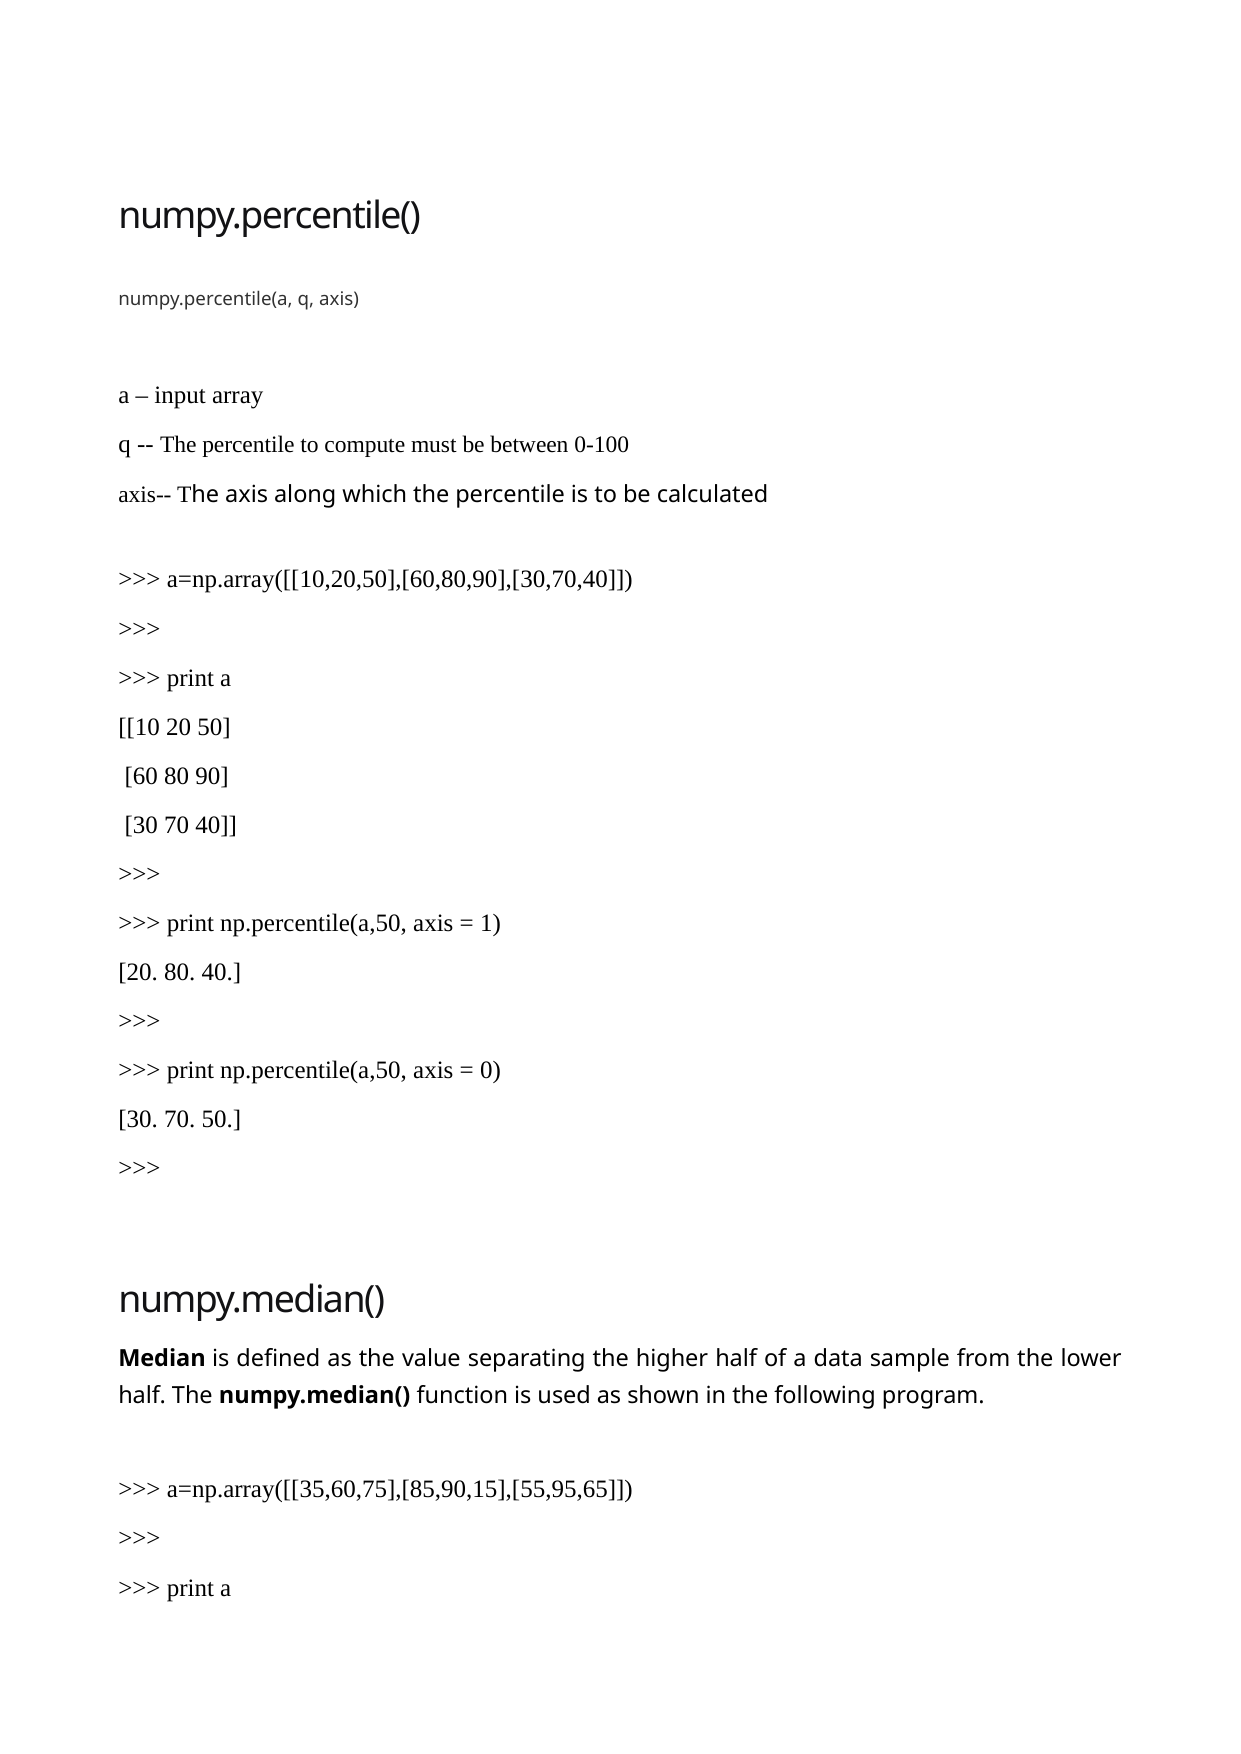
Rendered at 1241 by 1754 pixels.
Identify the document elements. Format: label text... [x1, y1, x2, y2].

text axis-- The axis along which the percentile is to be calculated [118, 478, 1122, 544]
text >>> print np.percentile(a,50, axis = 0) [118, 1055, 1122, 1084]
text [[10 20 50] [118, 712, 1122, 741]
text [20. 80. 40.] [118, 957, 1122, 986]
text q -- The percentile to compute must be between 0-100 [118, 429, 1122, 457]
text >>> [118, 614, 1122, 642]
text >>> print a [118, 1573, 1122, 1601]
subtitle numpy.percentile() [118, 188, 1122, 239]
text >>> a=np.array([[35,60,75],[85,90,15],[55,95,65]]) [118, 1474, 1122, 1503]
text [30. 70. 50.] [118, 1104, 1122, 1133]
text [60 80 90] [118, 761, 1122, 789]
text Median is defined as the value separating the higher half of a data sample from the lower half. The numpy.median() function is used as shown in the following program. [118, 1336, 1122, 1411]
text >>> [118, 859, 1122, 888]
text >>> [118, 1523, 1122, 1552]
text >>> print a [118, 663, 1122, 691]
text >>> [118, 1006, 1122, 1035]
text numpy.percentile(a, q, axis) [118, 252, 1122, 311]
text >>> [118, 1153, 1122, 1182]
text >>> print np.percentile(a,50, axis = 1) [118, 908, 1122, 937]
text >>> a=np.array([[10,20,50],[60,80,90],[30,70,40]]) [118, 564, 1122, 593]
text [30 70 40]] [118, 810, 1122, 839]
subtitle numpy.median() [118, 1272, 1122, 1323]
text a – input array [118, 380, 1122, 408]
